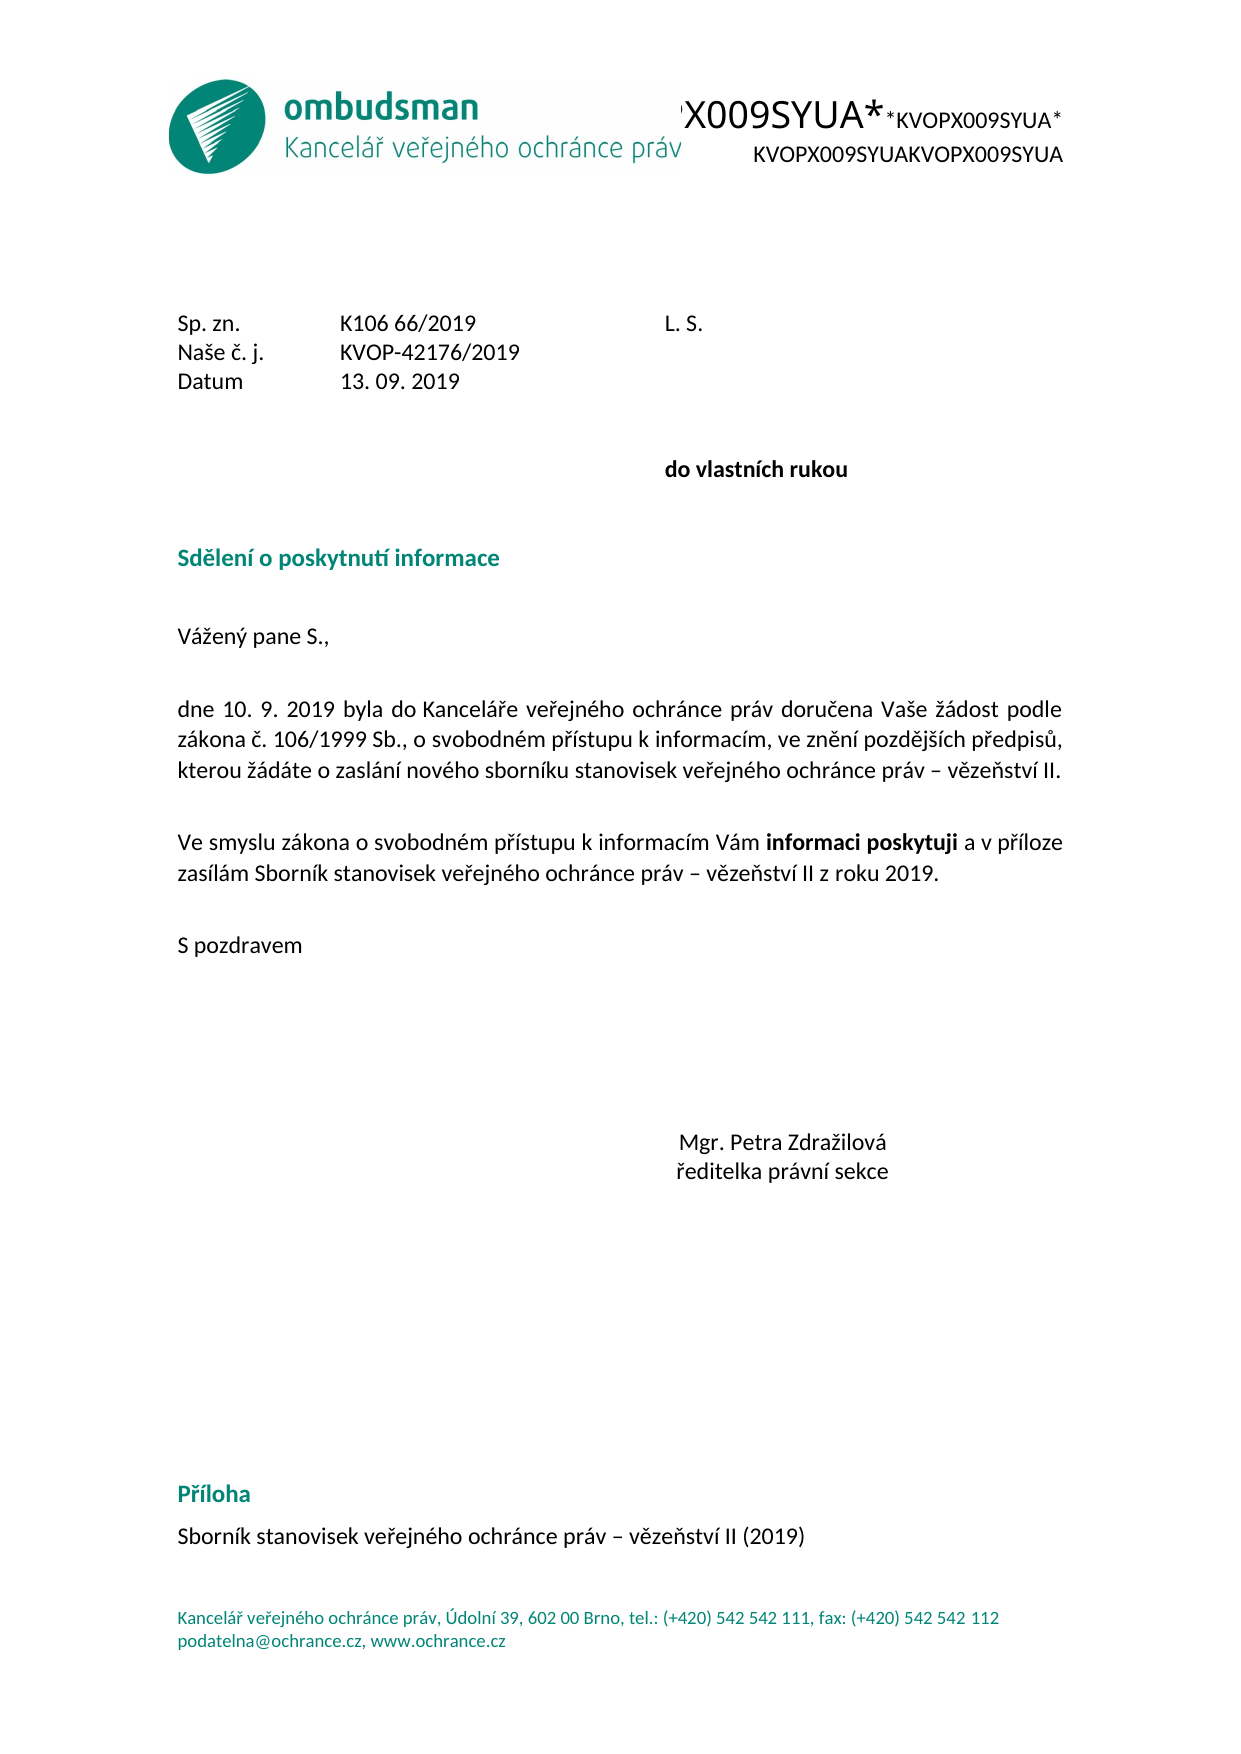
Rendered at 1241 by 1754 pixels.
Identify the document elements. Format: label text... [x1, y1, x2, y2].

text Příloha [177, 1478, 1063, 1509]
table_header L. S. do vlastních rukou [665, 220, 1085, 542]
subtitle Sdělení o poskytnutí informace [177, 542, 1063, 572]
text Mgr. Petra Zdražilová [502, 1127, 1063, 1156]
table_header Sp. zn. Naše č. j. Datum [177, 220, 340, 542]
table_header K106 66/2019 KVOP-42176/2019 13. 09. 2019 [340, 220, 664, 542]
text Vážený pane S., [177, 621, 1063, 651]
text ředitelka právní sekce [502, 1156, 1063, 1186]
text Ve smyslu zákona o svobodném přístupu k informacím Vám informaci poskytuji a v příloze zasílám Sborník stanovisek veřejného ochránce práv – vězeňství II z roku 2019. [177, 827, 1063, 887]
text S pozdravem [177, 931, 1063, 960]
text Sborník stanovisek veřejného ochránce práv – vězeňství II (2019) [177, 1521, 1063, 1551]
text dne 10. 9. 2019 byla do Kanceláře veřejného ochránce práv doručena Vaše žádost podle zákona č. 106/1999 Sb., o svobodném přístupu k informacím, ve znění pozdějších předpisů, kterou žádáte o zaslání nového sborníku stanovisek veřejného ochránce práv – vězeňství II. [177, 694, 1063, 784]
